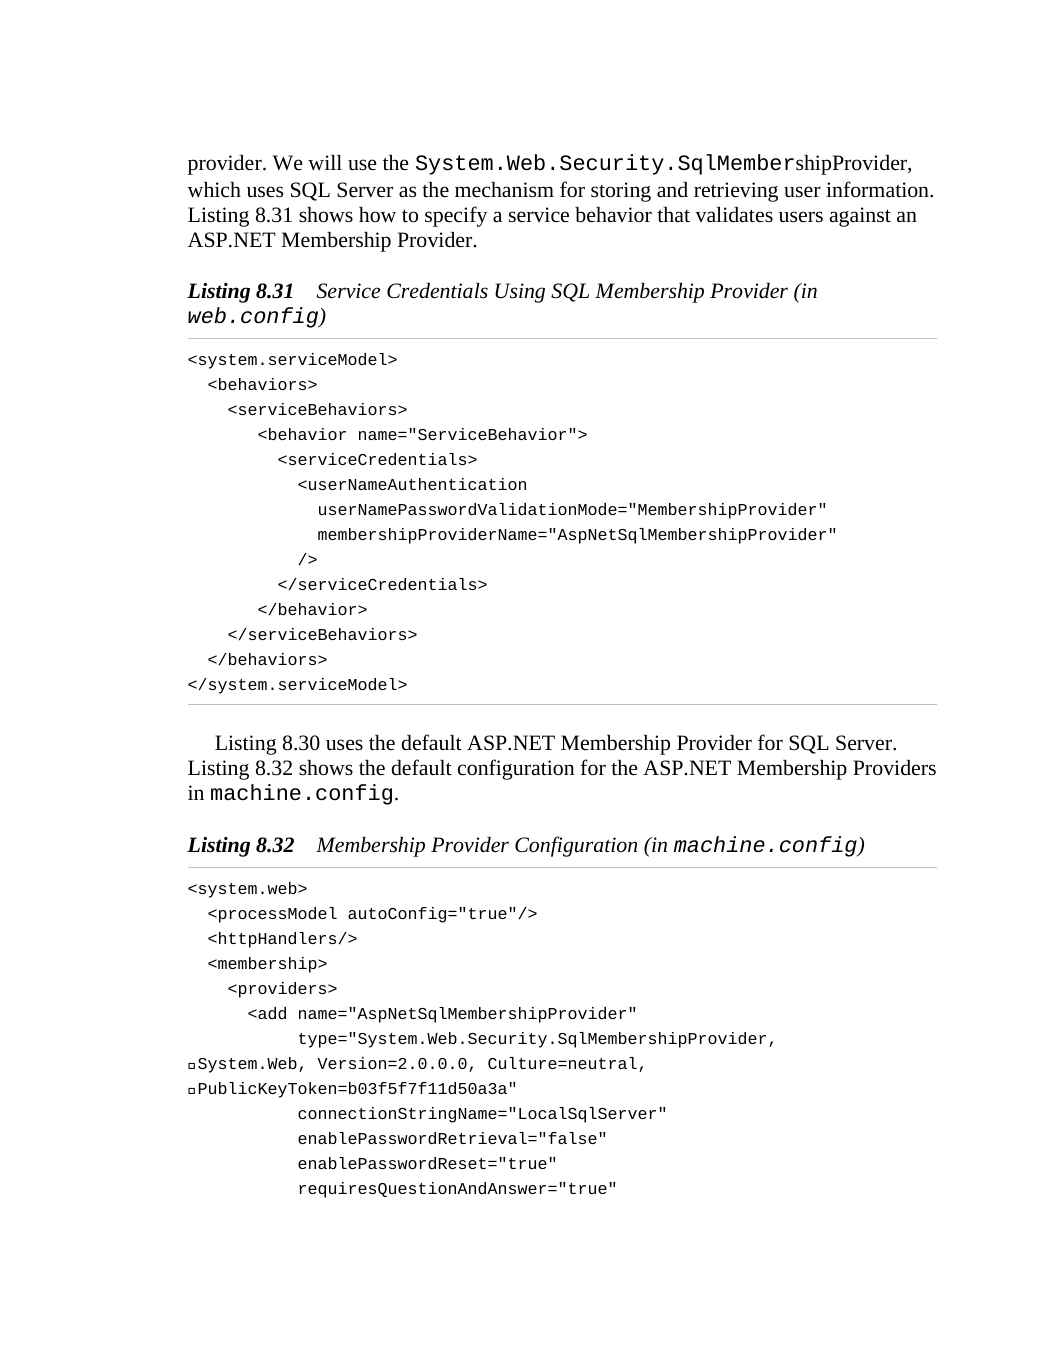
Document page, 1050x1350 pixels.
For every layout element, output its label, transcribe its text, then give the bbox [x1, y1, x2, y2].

text enablePasswordReset="true" [187, 1150, 937, 1175]
text enablePasswordRetrieval="false" [187, 1125, 937, 1150]
text connectionStringName="LocalSqlServer" [187, 1100, 937, 1125]
text <serviceCredentials> [187, 445, 937, 470]
text Listing 8.31 Service Credentials Using SQL Membership Provider (in web.config) [187, 278, 937, 339]
text <httpHandlers/> [187, 925, 937, 950]
text /> [187, 545, 937, 570]
text provider. We will use the System.Web.Security.SqlMembershipProvider, which uses SQL Server as the mechanism for storing and retrieving user information. Listing 8.31 shows how to specify a service behavior that validates users against an ASP.NET Membership Provider. [187, 150, 937, 253]
text requiresQuestionAndAnswer="true" [187, 1175, 937, 1200]
text <providers> [187, 975, 937, 1000]
text <userNameAuthentication [187, 470, 937, 495]
text </behavior> [187, 595, 937, 620]
text <membership> [187, 950, 937, 975]
text System.Web, Version=2.0.0.0, Culture=neutral, PublicKeyToken=b03f5f7f11d50a3a" [187, 1050, 937, 1100]
text </serviceBehaviors> [187, 620, 937, 645]
text userNamePasswordValidationMode="MembershipProvider" [187, 495, 937, 520]
text </serviceCredentials> [187, 570, 937, 595]
text membershipProviderName="AspNetSqlMembershipProvider" [187, 520, 937, 545]
text <add name="AspNetSqlMembershipProvider" [187, 1000, 937, 1025]
text <serviceBehaviors> [187, 395, 937, 420]
text type="System.Web.Security.SqlMembershipProvider, [187, 1025, 937, 1050]
text <behaviors> [187, 370, 937, 395]
text <system.web> [187, 875, 937, 900]
text <behavior name="ServiceBehavior"> [187, 420, 937, 445]
text </behaviors> [187, 645, 937, 670]
text <processModel autoConfig="true"/> [187, 900, 937, 925]
text Listing 8.32 Membership Provider Configuration (in machine.config) [187, 832, 937, 868]
text <system.serviceModel> [187, 345, 937, 370]
text </system.serviceModel> [187, 670, 937, 705]
text Listing 8.30 uses the default ASP.NET Membership Provider for SQL Server. Listing 8.32 shows the default configuration for the ASP.NET Membership Providers in machine.config. [187, 730, 937, 807]
